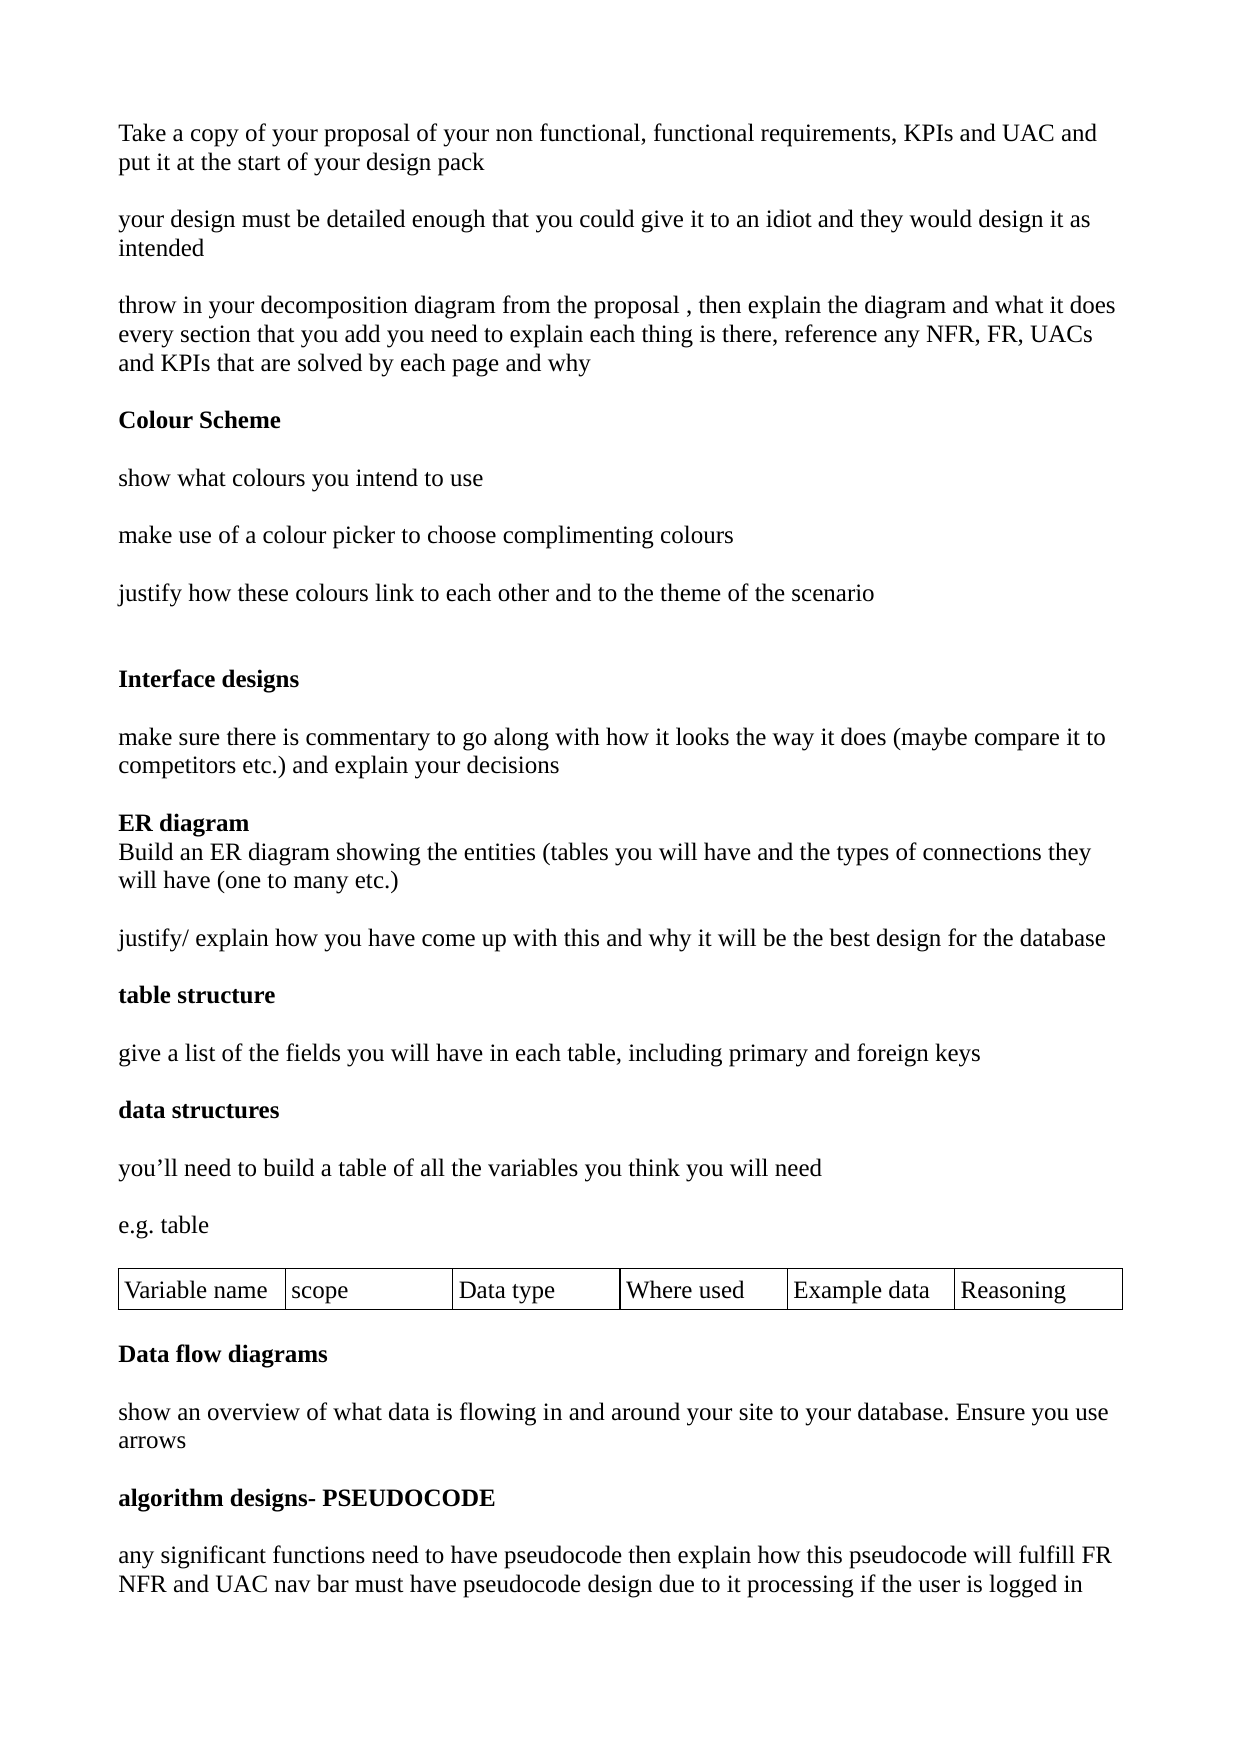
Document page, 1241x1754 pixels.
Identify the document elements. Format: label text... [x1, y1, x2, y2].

text Interface designs [118, 664, 1122, 693]
table_header scope [286, 1269, 452, 1309]
text Take a copy of your proposal of your non functional, functional requirements, KPIs and UAC and put it at the start of your design pack [118, 118, 1122, 176]
text Data flow diagrams [118, 1339, 1122, 1368]
text e.g. table [118, 1211, 1122, 1239]
text show an overview of what data is flowing in and around your site to your database. Ensure you use arrows [118, 1397, 1122, 1454]
text table structure [118, 981, 1122, 1009]
text ER diagram [118, 808, 1122, 837]
table_header Reasoning [955, 1269, 1122, 1309]
table_header Example data [788, 1269, 954, 1309]
text Build an ER diagram showing the entities (tables you will have and the types of connections they will have (one to many etc.) [118, 837, 1122, 894]
text Colour Scheme [118, 406, 1122, 434]
text justify how these colours link to each other and to the theme of the scenario [118, 578, 1122, 607]
text make sure there is commentary to go along with how it looks the way it does (maybe compare it to competitors etc.) and explain your decisions [118, 722, 1122, 779]
text you’ll need to build a table of all the variables you think you will need [118, 1153, 1122, 1182]
text your design must be detailed enough that you could give it to an idiot and they would design it as intended [118, 204, 1122, 262]
text data structures [118, 1096, 1122, 1124]
table_header Data type [453, 1269, 619, 1309]
table_header Variable name [119, 1269, 285, 1309]
text show what colours you intend to use [118, 463, 1122, 492]
text algorithm designs- PSEUDOCODE [118, 1483, 1122, 1512]
text throw in your decomposition diagram from the proposal , then explain the diagram and what it does every section that you add you need to explain each thing is there, reference any NFR, FR, UACs and KPIs that are solved by each page and why [118, 291, 1122, 377]
text give a list of the fields you will have in each table, including primary and foreign keys [118, 1038, 1122, 1067]
text justify/ explain how you have come up with this and why it will be the best design for the database [118, 923, 1122, 952]
table_header Where used [621, 1269, 787, 1309]
text make use of a colour picker to choose complimenting colours [118, 521, 1122, 549]
text any significant functions need to have pseudocode then explain how this pseudocode will fulfill FR NFR and UAC nav bar must have pseudocode design due to it processing if the user is logged in [118, 1540, 1122, 1598]
